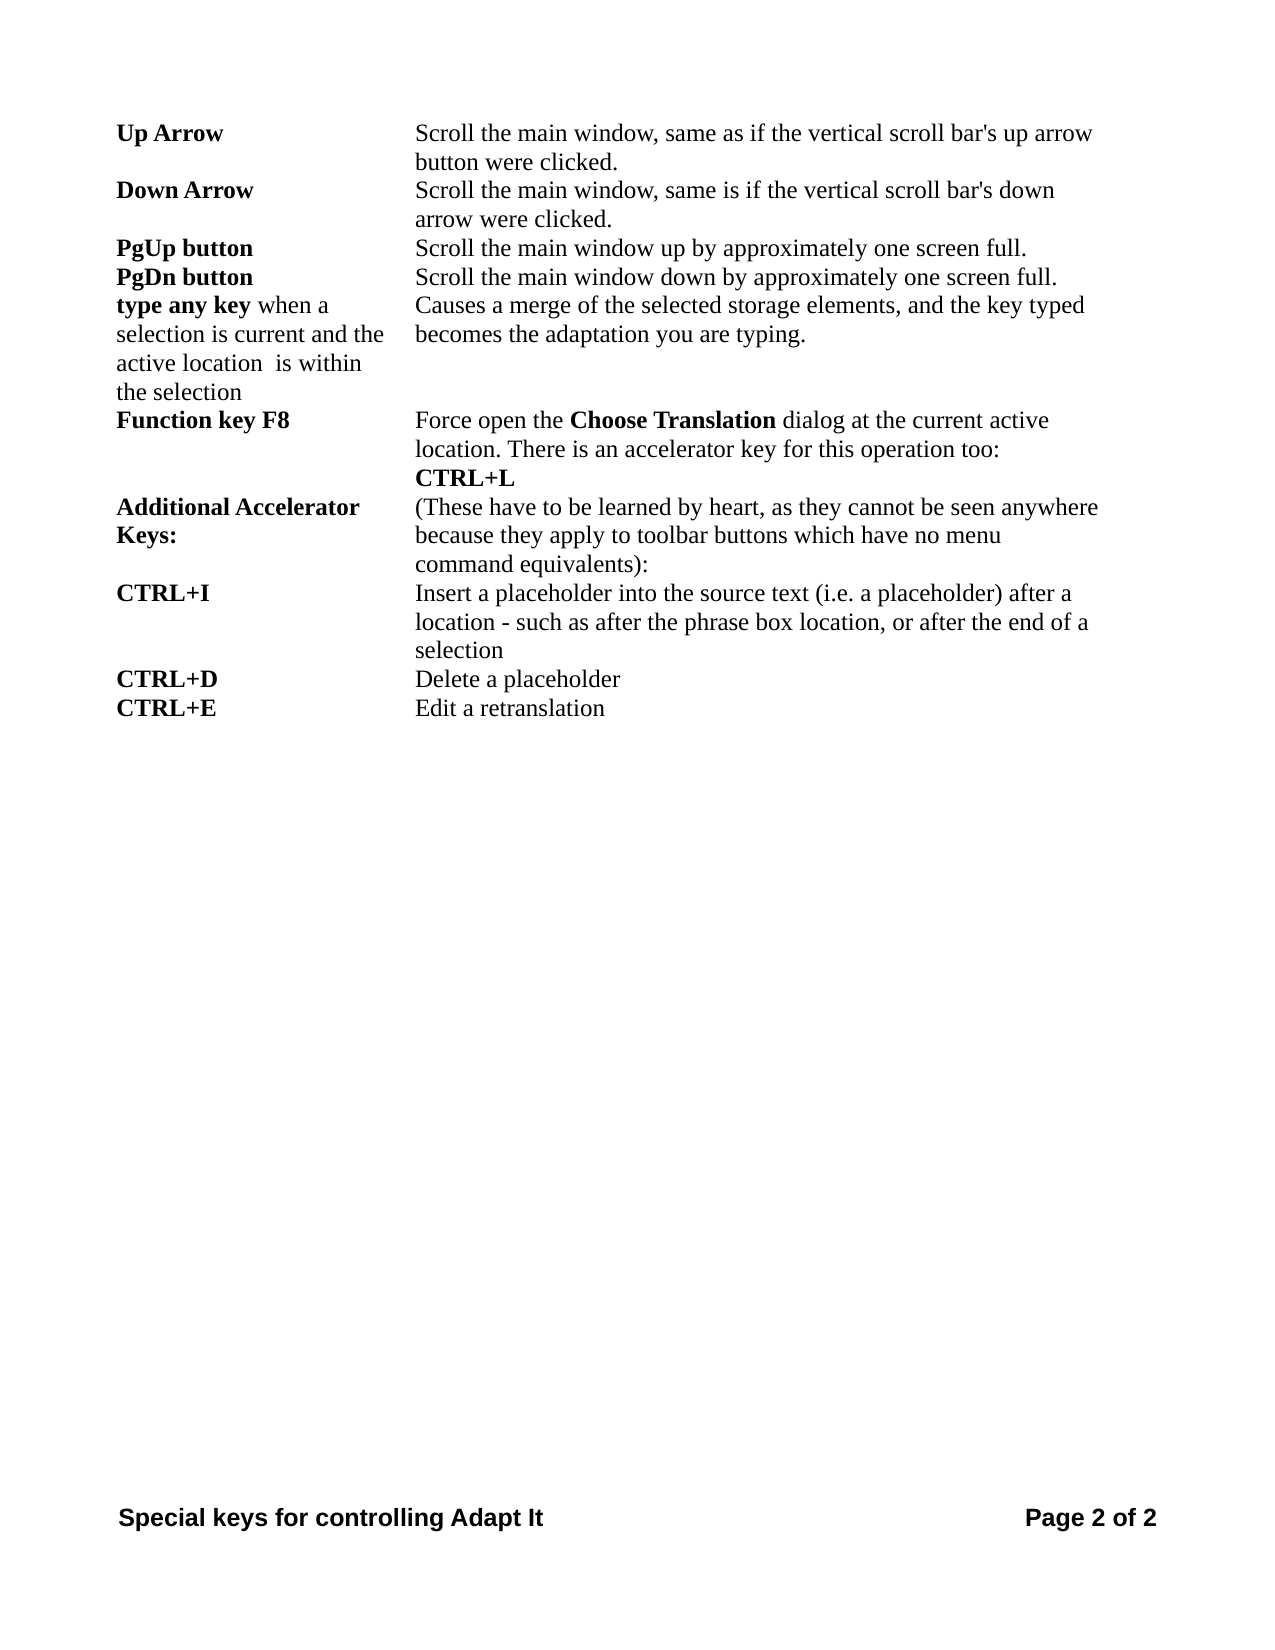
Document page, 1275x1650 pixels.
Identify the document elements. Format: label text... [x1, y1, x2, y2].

table_cell PgUp button [105, 233, 403, 262]
table_cell Function key F8 [105, 406, 403, 492]
table_cell Insert a placeholder into the source text (i.e. a placeholder) after a location - such as after the phrase box location, or after the end of a selection [404, 578, 1112, 664]
table_cell Scroll the main window, same as if the vertical scroll bar's up arrow button were clicked. [404, 118, 1112, 176]
table_cell (These have to be learned by heart, as they cannot be seen anywhere because they apply to toolbar buttons which have no menu command equivalents): [404, 492, 1112, 578]
table_cell PgDn button [105, 262, 403, 291]
table_cell Scroll the main window down by approximately one screen full. [404, 262, 1112, 291]
table_cell Scroll the main window up by approximately one screen full. [404, 233, 1112, 262]
table_cell Edit a retranslation [404, 693, 1112, 722]
table_cell CTRL+I [105, 578, 403, 664]
table_cell Force open the Choose Translation dialog at the current active location. There is an accelerator key for this operation too: CTRL+L [404, 406, 1112, 492]
table_cell CTRL+E [105, 693, 403, 722]
table_cell Down Arrow [105, 176, 403, 233]
table_cell Additional Accelerator Keys: [105, 492, 403, 578]
table_cell Causes a merge of the selected storage elements, and the key typed becomes the adaptation you are typing. [404, 291, 1112, 406]
table_cell Delete a placeholder [404, 664, 1112, 693]
table_cell Up Arrow [105, 118, 403, 176]
table_cell type any key when a selection is current and the active location is within the selection [105, 291, 403, 406]
table_cell Scroll the main window, same is if the vertical scroll bar's down arrow were clicked. [404, 176, 1112, 233]
table_cell CTRL+D [105, 664, 403, 693]
